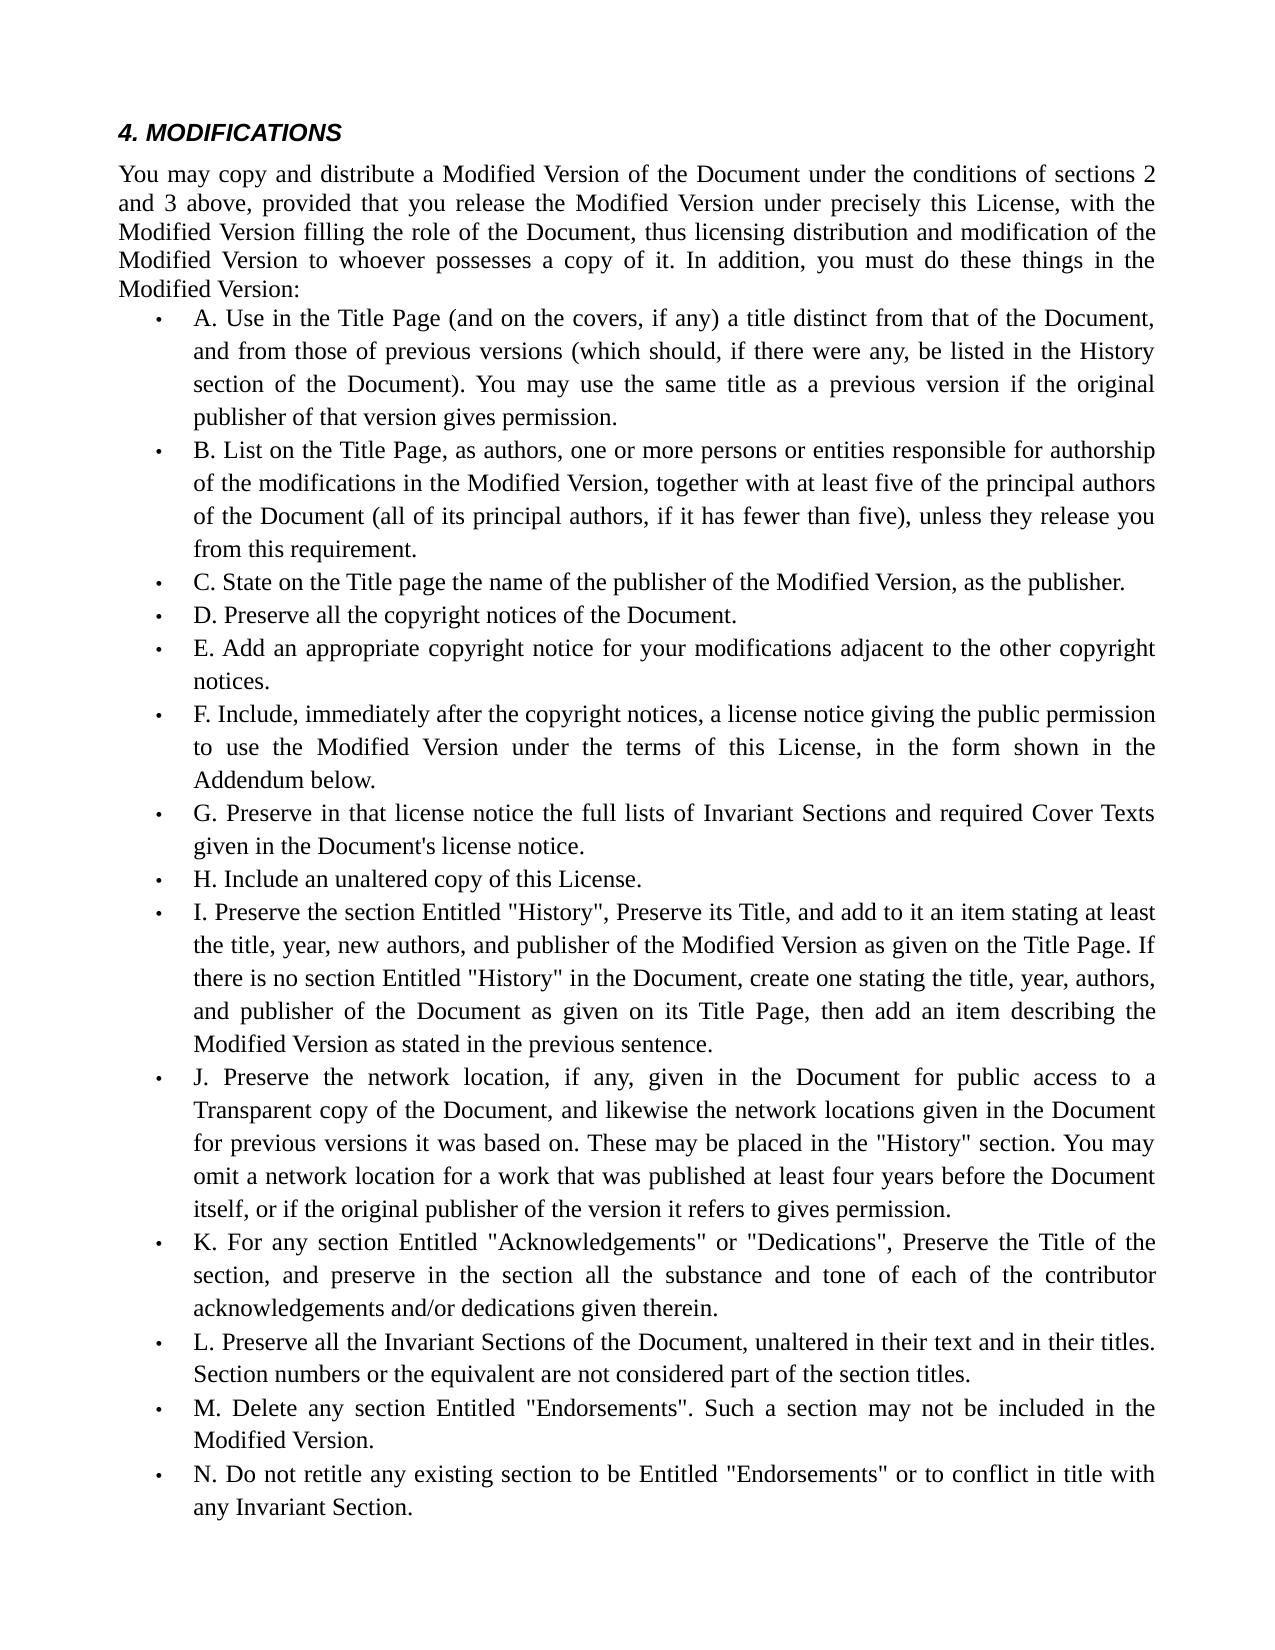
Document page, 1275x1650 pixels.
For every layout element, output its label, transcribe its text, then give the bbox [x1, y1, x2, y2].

list H. Include an unaltered copy of this License. [156, 864, 1157, 893]
list C. State on the Title page the name of the publisher of the Modified Version, as the publisher. [156, 567, 1157, 596]
list A. Use in the Title Page (and on the covers, if any) a title distinct from that of the Document, and from those of previous versions (which should, if there were any, be listed in the History section of the Document). You may use the same title as a previous version if the original publisher of that version gives permission. [156, 303, 1157, 431]
list I. Preserve the section Entitled "History", Preserve its Title, and add to it an item stating at least the title, year, new authors, and publisher of the Modified Version as given on the Title Page. If there is no section Entitled "History" in the Document, create one stating the title, year, authors, and publisher of the Document as given on its Title Page, then add an item describing the Modified Version as stated in the previous sentence. [156, 897, 1157, 1058]
list J. Preserve the network location, if any, given in the Document for public access to a Transparent copy of the Document, and likewise the network locations given in the Document for previous versions it was based on. These may be placed in the "History" section. You may omit a network location for a work that was published at least four years before the Document itself, or if the original publisher of the version it refers to gives permission. [156, 1062, 1157, 1223]
list G. Preserve in that license notice the full lists of Invariant Sections and required Cover Texts given in the Document's license notice. [156, 798, 1157, 860]
list F. Include, immediately after the copyright notices, a license notice giving the public permission to use the Modified Version under the terms of this License, in the form shown in the Addendum below. [156, 699, 1157, 794]
list D. Preserve all the copyright notices of the Document. [156, 600, 1157, 629]
list B. List on the Title Page, as authors, one or more persons or entities responsible for authorship of the modifications in the Modified Version, together with at least five of the principal authors of the Document (all of its principal authors, if it has fewer than five), unless they release you from this requirement. [156, 435, 1157, 563]
list E. Add an appropriate copyright notice for your modifications adjacent to the other copyright notices. [156, 633, 1157, 695]
list L. Preserve all the Invariant Sections of the Document, unaltered in their text and in their titles. Section numbers or the equivalent are not considered part of the section titles. [156, 1327, 1157, 1388]
subtitle 4. MODIFICATIONS [118, 118, 1157, 147]
list N. Do not retitle any existing section to be Entitled "Endorsements" or to conflict in title with any Invariant Section. [156, 1459, 1157, 1520]
list M. Delete any section Entitled "Endorsements". Such a section may not be included in the Modified Version. [156, 1393, 1157, 1454]
list K. For any section Entitled "Acknowledgements" or "Dedications", Preserve the Title of the section, and preserve in the section all the substance and tone of each of the contributor acknowledgements and/or dedications given therein. [156, 1227, 1157, 1322]
text You may copy and distribute a Modified Version of the Document under the conditions of sections 2 and 3 above, provided that you release the Modified Version under precisely this License, with the Modified Version filling the role of the Document, thus licensing distribution and modification of the Modified Version to whoever possesses a copy of it. In addition, you must do these things in the Modified Version: [118, 159, 1157, 303]
